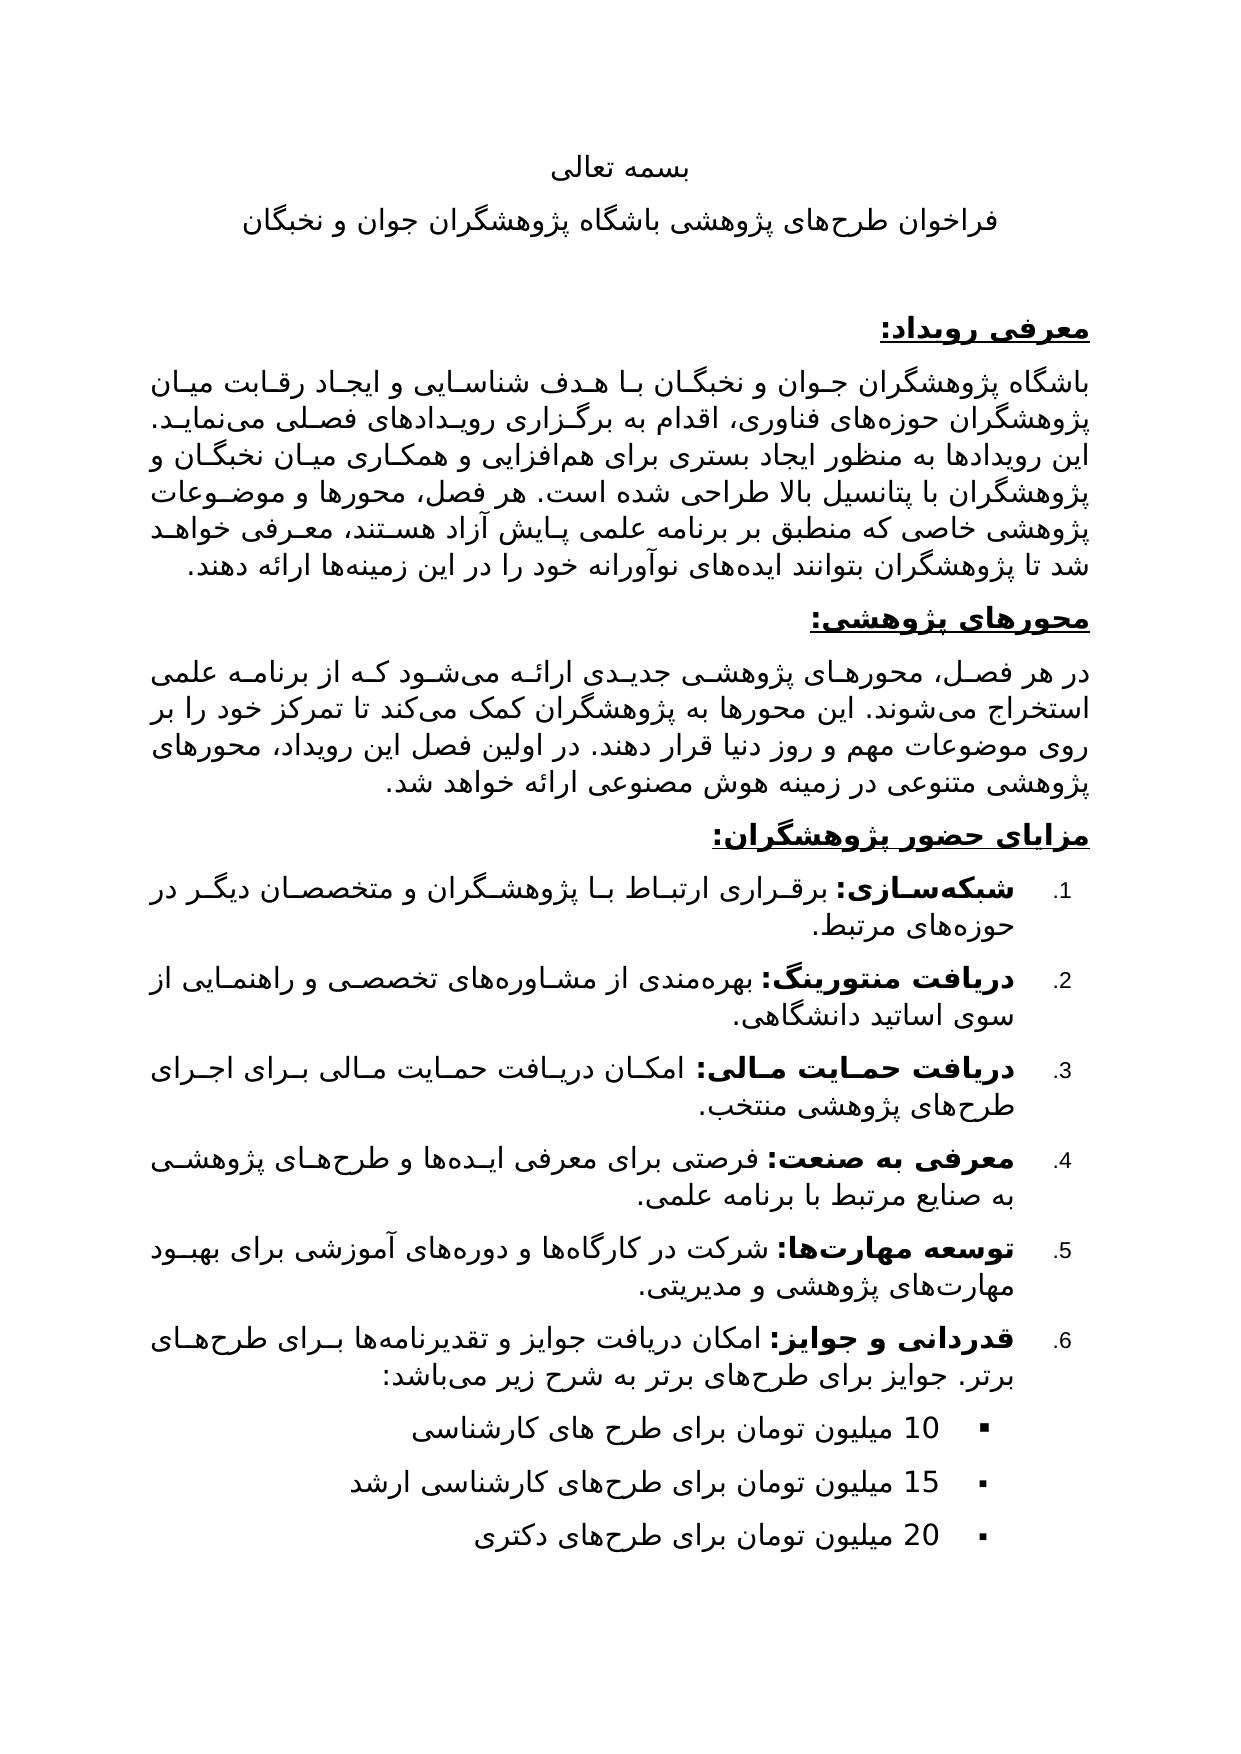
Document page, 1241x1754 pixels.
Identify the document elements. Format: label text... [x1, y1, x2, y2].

text بسمه تعالی [150, 150, 1090, 184]
list قدردانی و جوایز: امکان دریافت جوایز و تقدیرنامه‌ها برای طرح‌های برتر. جوایز برای طرح‌های برتر به شرح زیر می‌باشد: [150, 1322, 1053, 1392]
list 10 میلیون تومان برای طرح های کارشناسی [150, 1412, 978, 1446]
list دریافت حمایت مالی: امکان دریافت حمایت مالی برای اجرای طرح‌های پژوهشی منتخب. [150, 1052, 1053, 1122]
text معرفی رویداد: [150, 312, 1090, 346]
text محورهای پژوهشی: [150, 602, 1090, 636]
list 15 میلیون تومان برای طرح‌های کارشناسی ارشد [150, 1465, 978, 1499]
list شبکه‌سازی: برقراری ارتباط با پژوهشگران و متخصصان دیگر در حوزه‌های مرتبط. [150, 872, 1053, 942]
list 20 میلیون تومان برای طرح‌های دکتری [150, 1518, 978, 1552]
text باشگاه پژوهشگران جوان و نخبگان با هدف شناسایی و ایجاد رقابت میان پژوهشگران حوزه‌های فناوری، اقدام به برگزاری رویدادهای فصلی می‌نماید. این رویدادها به منظور ایجاد بستری برای هم‌افزایی و همکاری میان نخبگان و پژوهشگران با پتانسیل بالا طراحی شده است. هر فصل، محورها و موضوعات پژوهشی خاصی که منطبق بر برنامه علمی پایش آزاد هستند، معرفی خواهد شد تا پژوهشگران بتوانند ایده‌های نوآورانه خود را در این زمینه‌ها ارائه دهند. [150, 365, 1090, 582]
text در هر فصل، محورهای پژوهشی جدیدی ارائه می‌شود که از برنامه علمی استخراج می‌شوند. این محورها به پژوهشگران کمک می‌کند تا تمرکز خود را بر روی موضوعات مهم و روز دنیا قرار دهند. در اولین فصل این رویداد، محورهای پژوهشی متنوعی در زمینه هوش مصنوعی ارائه خواهد شد. [150, 655, 1090, 799]
text مزایای حضور پژوهشگران: [150, 818, 1090, 852]
list توسعه مهارت‌ها: شرکت در کارگاه‌ها و دوره‌های آموزشی برای بهبود مهارت‌های پژوهشی و مدیریتی. [150, 1232, 1053, 1302]
text فراخوان طرح‌های پژوهشی باشگاه پژوهشگران جوان و نخبگان [150, 203, 1090, 237]
list معرفی به صنعت: فرصتی برای معرفی ایده‌ها و طرح‌های پژوهشی به صنایع مرتبط با برنامه علمی. [150, 1142, 1053, 1212]
list دریافت منتورینگ: بهره‌مندی از مشاوره‌های تخصصی و راهنمایی از سوی اساتید دانشگاهی. [150, 962, 1053, 1032]
